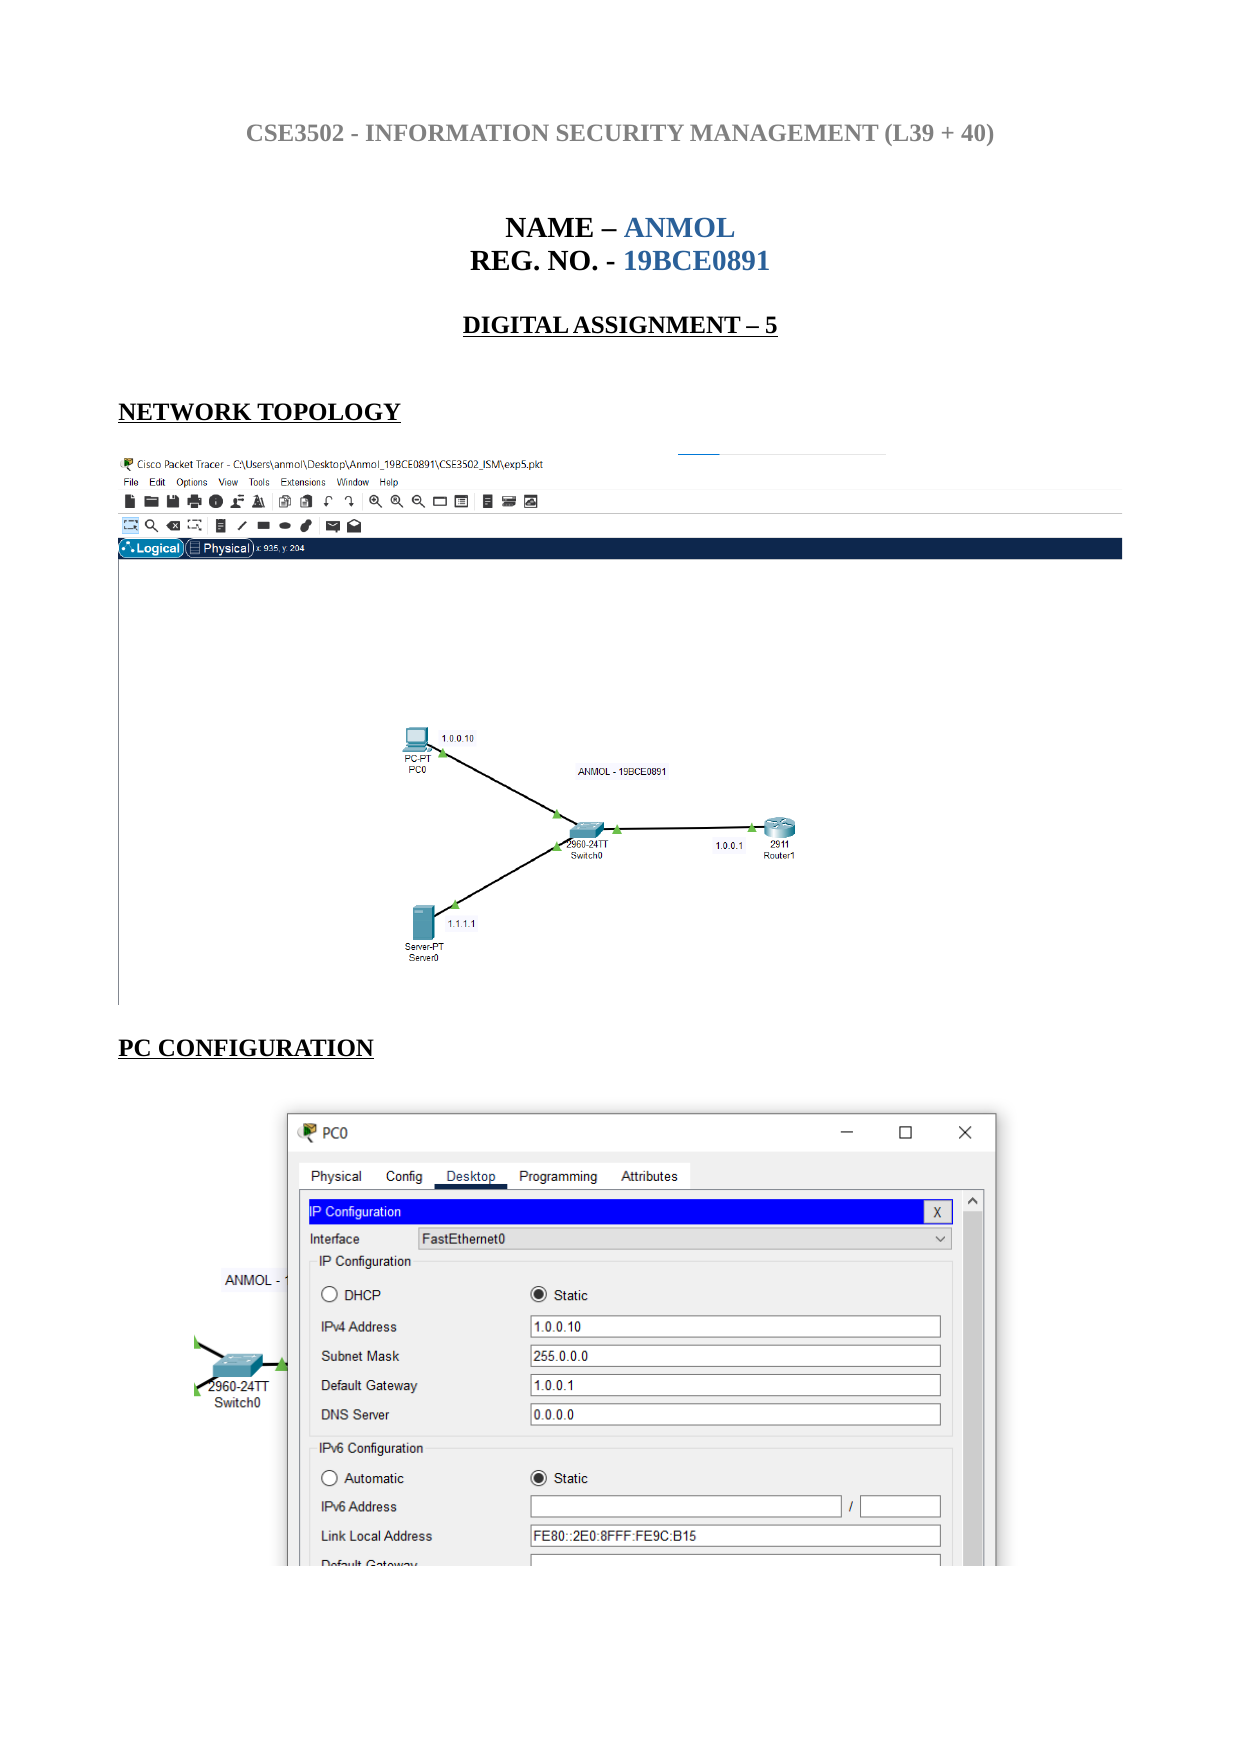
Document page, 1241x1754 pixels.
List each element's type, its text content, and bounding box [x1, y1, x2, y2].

text NETWORK TOPOLOGY [118, 397, 1122, 426]
picture [194, 1090, 1047, 1566]
text NAME – ANMOL [118, 210, 1122, 243]
picture [118, 454, 1123, 1005]
picture [138, 544, 143, 552]
text PC CONFIGURATION [118, 1033, 1122, 1062]
text DIGITAL ASSIGNMENT – 5 [118, 311, 1122, 339]
text REG. NO. - 19BCE0891 [118, 243, 1122, 277]
